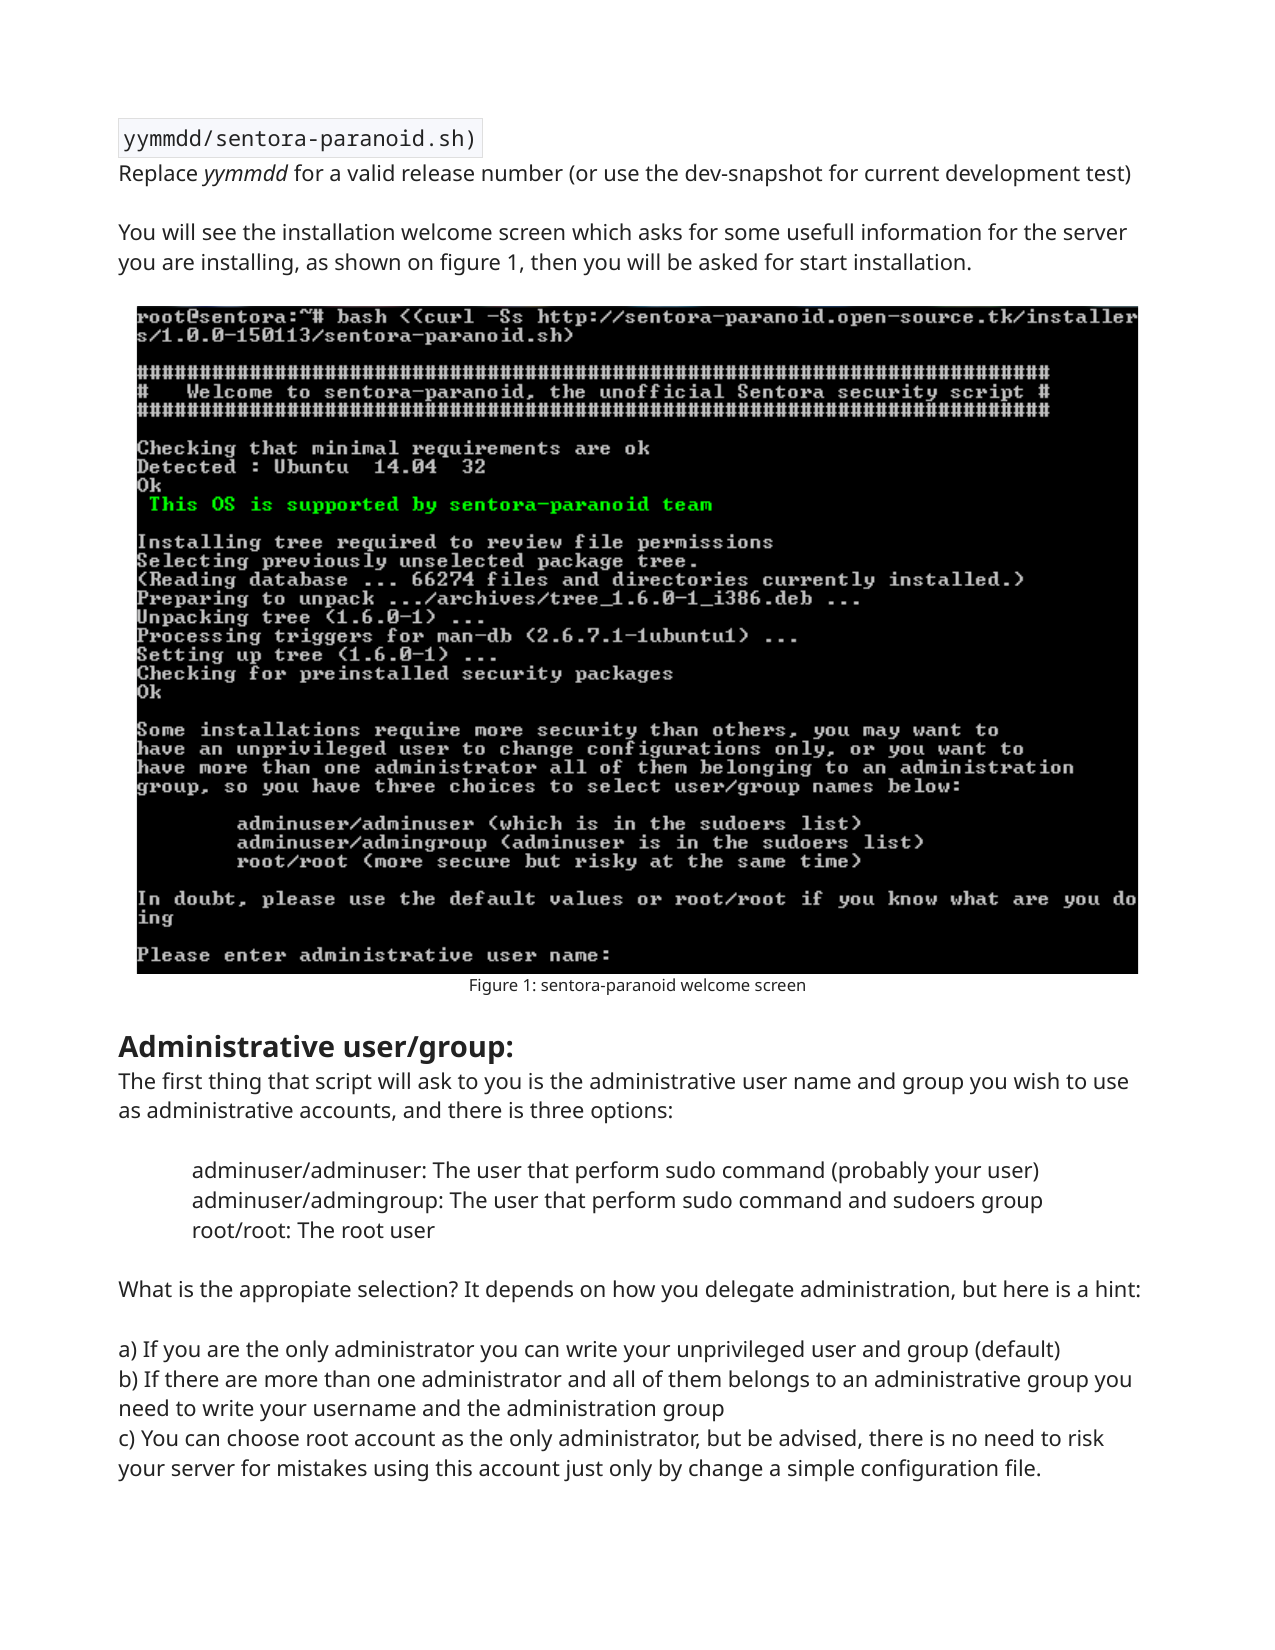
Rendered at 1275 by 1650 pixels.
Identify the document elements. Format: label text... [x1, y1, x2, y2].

text yymmdd/sentora-paranoid.sh) [119, 119, 482, 157]
text You will see the installation welcome screen which asks for some usefull information for the server you are installing, as shown on figure 1, then you will be asked for start installation. [118, 217, 1157, 277]
text c) You can choose root account as the only administrator, but be advised, there is no need to risk your server for mistakes using this account just only by change a simple configuration file. [118, 1423, 1157, 1483]
text Figure 1: sentora-paranoid welcome screen [118, 306, 1157, 996]
text The first thing that script will ask to you is the administrative user name and group you wish to use as administrative accounts, and there is three options: [118, 1066, 1157, 1125]
text adminuser/adminuser: The user that perform sudo command (probably your user) [118, 1155, 1157, 1185]
picture [136, 306, 1139, 974]
text adminuser/admingroup: The user that perform sudo command and sudoers group [118, 1185, 1157, 1215]
text [483, 118, 1157, 157]
text b) If there are more than one administrator and all of them belongs to an administrative group you need to write your username and the administration group [118, 1364, 1157, 1423]
text Administrative user/group: [118, 1026, 1157, 1066]
text root/root: The root user [118, 1215, 1157, 1244]
text What is the appropiate selection? It depends on how you delegate administration, but here is a hint: [118, 1274, 1157, 1304]
text Replace yymmdd for a valid release number (or use the dev-snapshot for current development test) [118, 157, 1157, 187]
text a) If you are the only administrator you can write your unprivileged user and group (default) [118, 1334, 1157, 1364]
